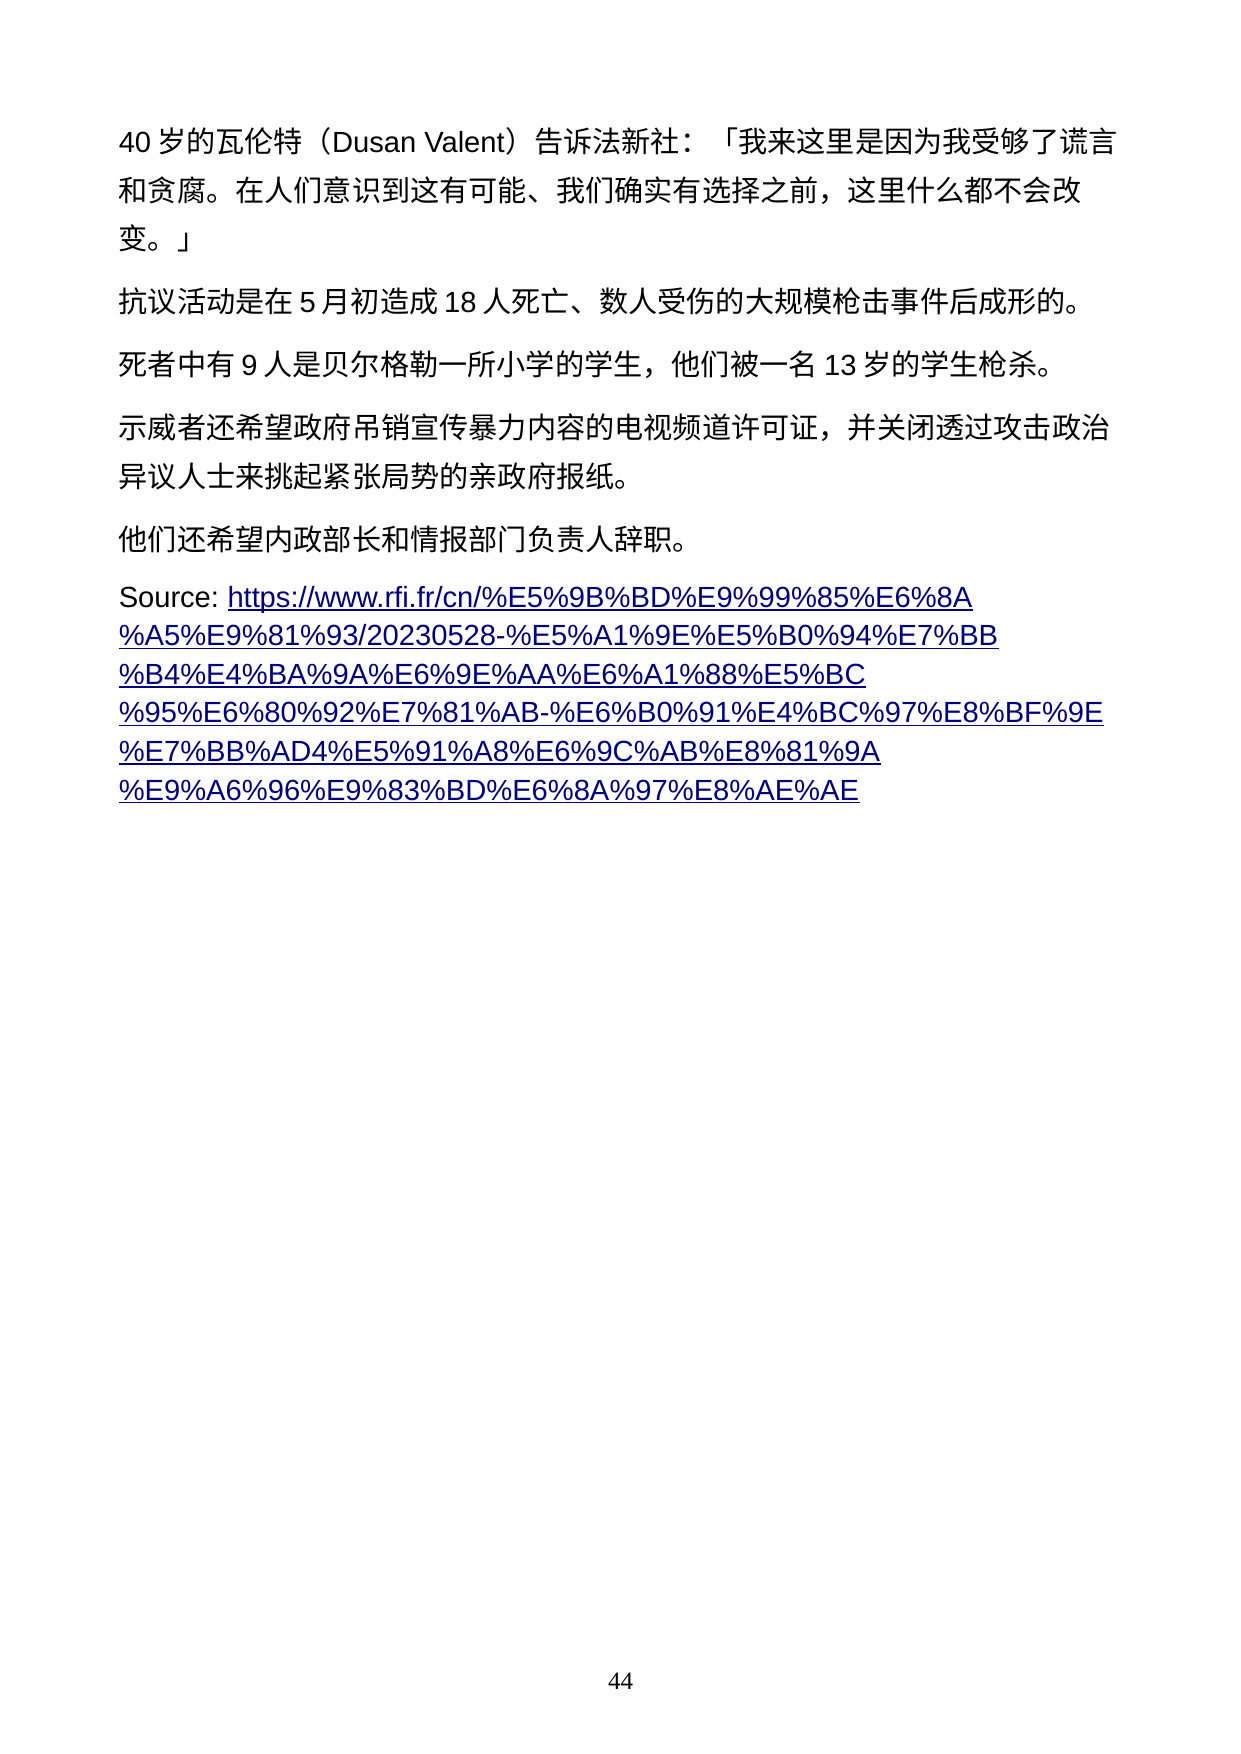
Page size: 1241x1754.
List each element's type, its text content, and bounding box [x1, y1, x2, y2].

text Source: https://www.rfi.fr/cn/%E5%9B%BD%E9%99%85%E6%8A%A5%E9%81%93/20230528-%E5%A1%9E%E5%B0%94%E7%BB%B4%E4%BA%9A%E6%9E%AA%E6%A1%88%E5%BC%95%E6%80%92%E7%81%AB-%E6%B0%91%E4%BC%97%E8%BF%9E%E7%BB%AD4%E5%91%A8%E6%9C%AB%E8%81%9A%E9%A6%96%E9%83%BD%E6%8A%97%E8%AE%AE [118, 580, 1122, 806]
text 他们还希望内政部长和情报部门负责人辞职。 [118, 517, 1122, 559]
text 示威者还希望政府吊销宣传暴力内容的电视频道许可证，并关闭透过攻击政治异议人士来挑起紧张局势的亲政府报纸。 [118, 405, 1122, 496]
text 抗议活动是在5月初造成18人死亡、数人受伤的大规模枪击事件后成形的。 [118, 279, 1122, 321]
text 40岁的瓦伦特（Dusan Valent）告诉法新社：「我来这里是因为我受够了谎言和贪腐。在人们意识到这有可能、我们确实有选择之前，这里什么都不会改变。」 [118, 118, 1122, 258]
text 死者中有9人是贝尔格勒一所小学的学生，他们被一名 13岁的学生枪杀。 [118, 342, 1122, 384]
